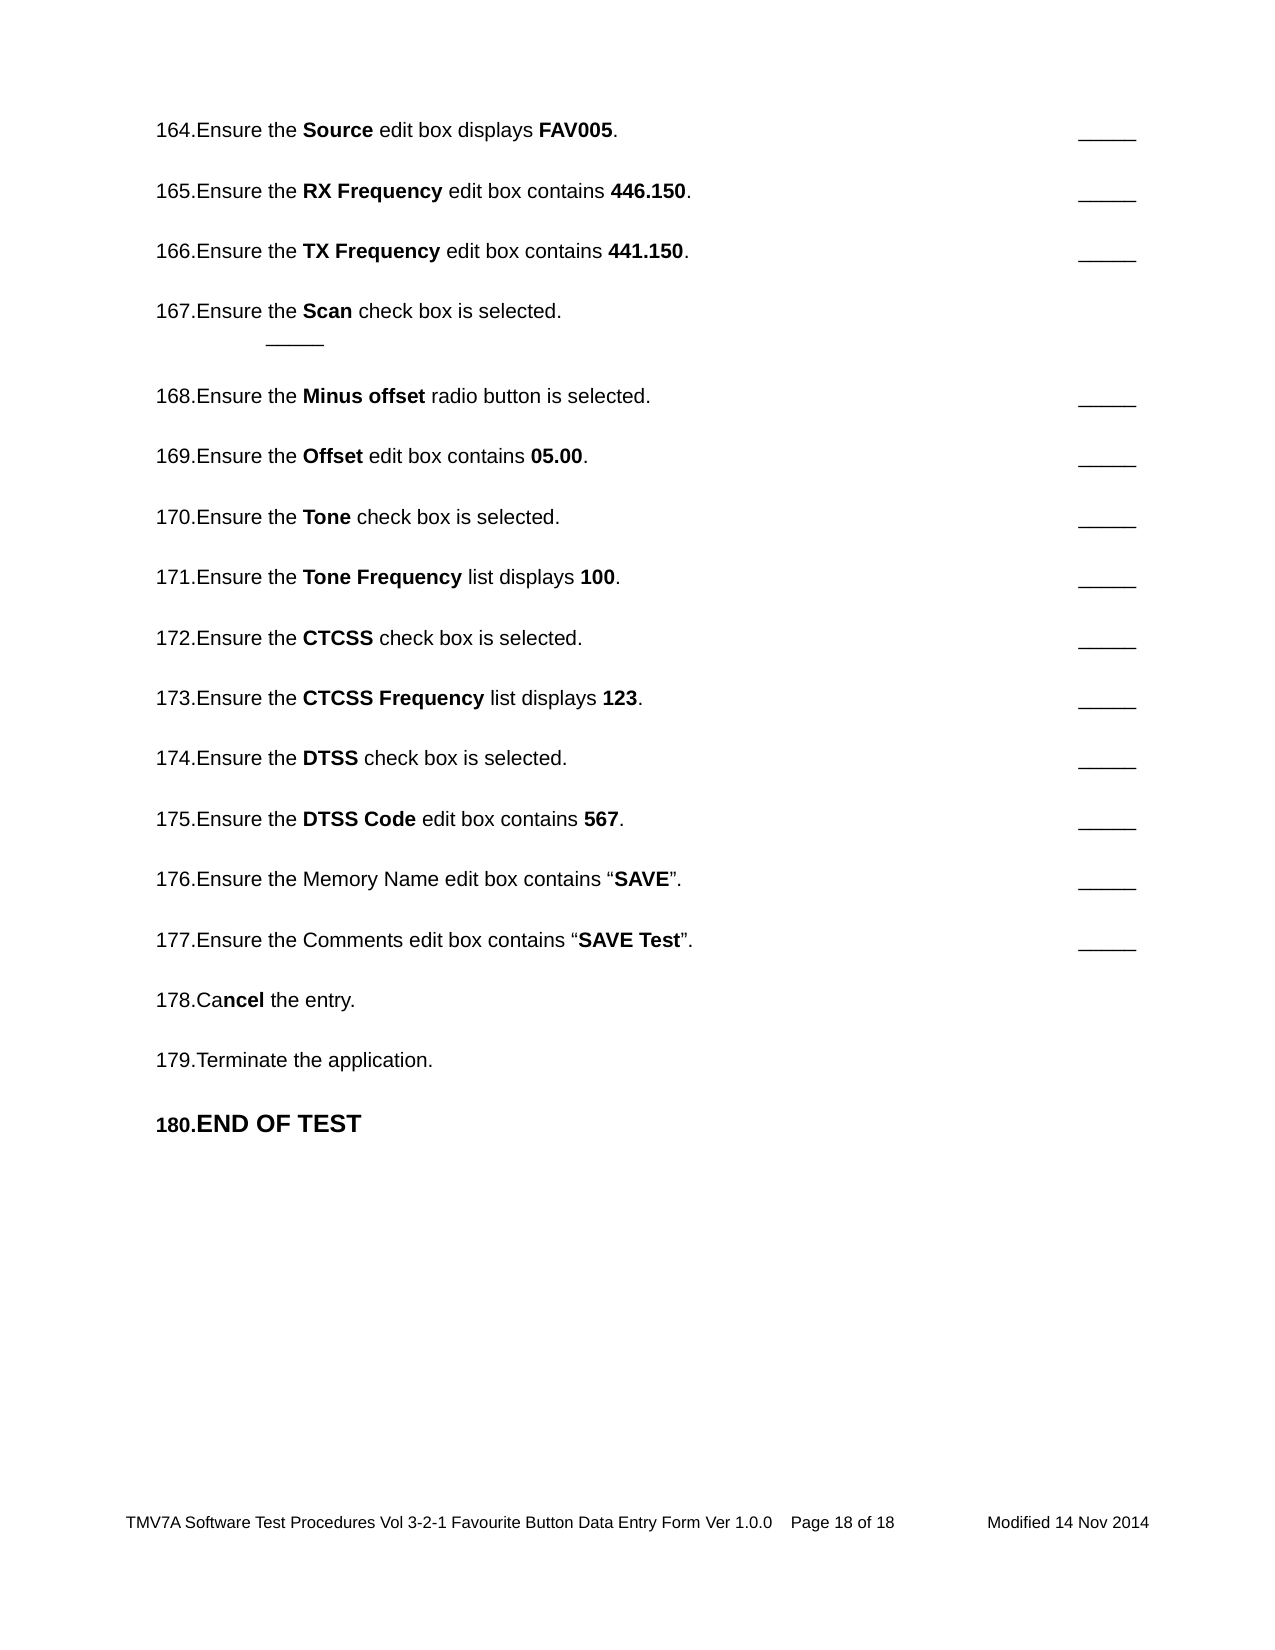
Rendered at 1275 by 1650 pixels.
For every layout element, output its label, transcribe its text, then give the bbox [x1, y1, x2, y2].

list END OF TEST [156, 1109, 1157, 1137]
list Ensure the RX Frequency edit box contains 446.150. _____ [156, 178, 1157, 226]
list Ensure the Scan check box is selected. _____ [156, 299, 1157, 371]
list Ensure the Memory Name edit box contains “SAVE”. _____ [156, 867, 1157, 915]
list Ensure the Offset edit box contains 05.00. _____ [156, 444, 1157, 492]
list Ensure the DTSS Code edit box contains 567. _____ [156, 807, 1157, 854]
list Ensure the Tone check box is selected. _____ [156, 504, 1157, 552]
list Ensure the CTCSS Frequency list displays 123. _____ [156, 686, 1157, 734]
list Ensure the Minus offset radio button is selected. _____ [156, 384, 1157, 432]
list Ensure the Comments edit box contains “SAVE Test”. _____ [156, 927, 1157, 975]
list Ensure the DTSS check box is selected. _____ [156, 746, 1157, 794]
list Ensure the TX Frequency edit box contains 441.150. _____ [156, 239, 1157, 287]
list Ensure the CTCSS check box is selected. _____ [156, 625, 1157, 673]
list Cancel the entry. [156, 988, 1157, 1036]
list Ensure the Tone Frequency list displays 100. _____ [156, 565, 1157, 613]
list Terminate the application. [156, 1048, 1157, 1096]
list Ensure the Source edit box displays FAV005. _____ [156, 118, 1157, 166]
